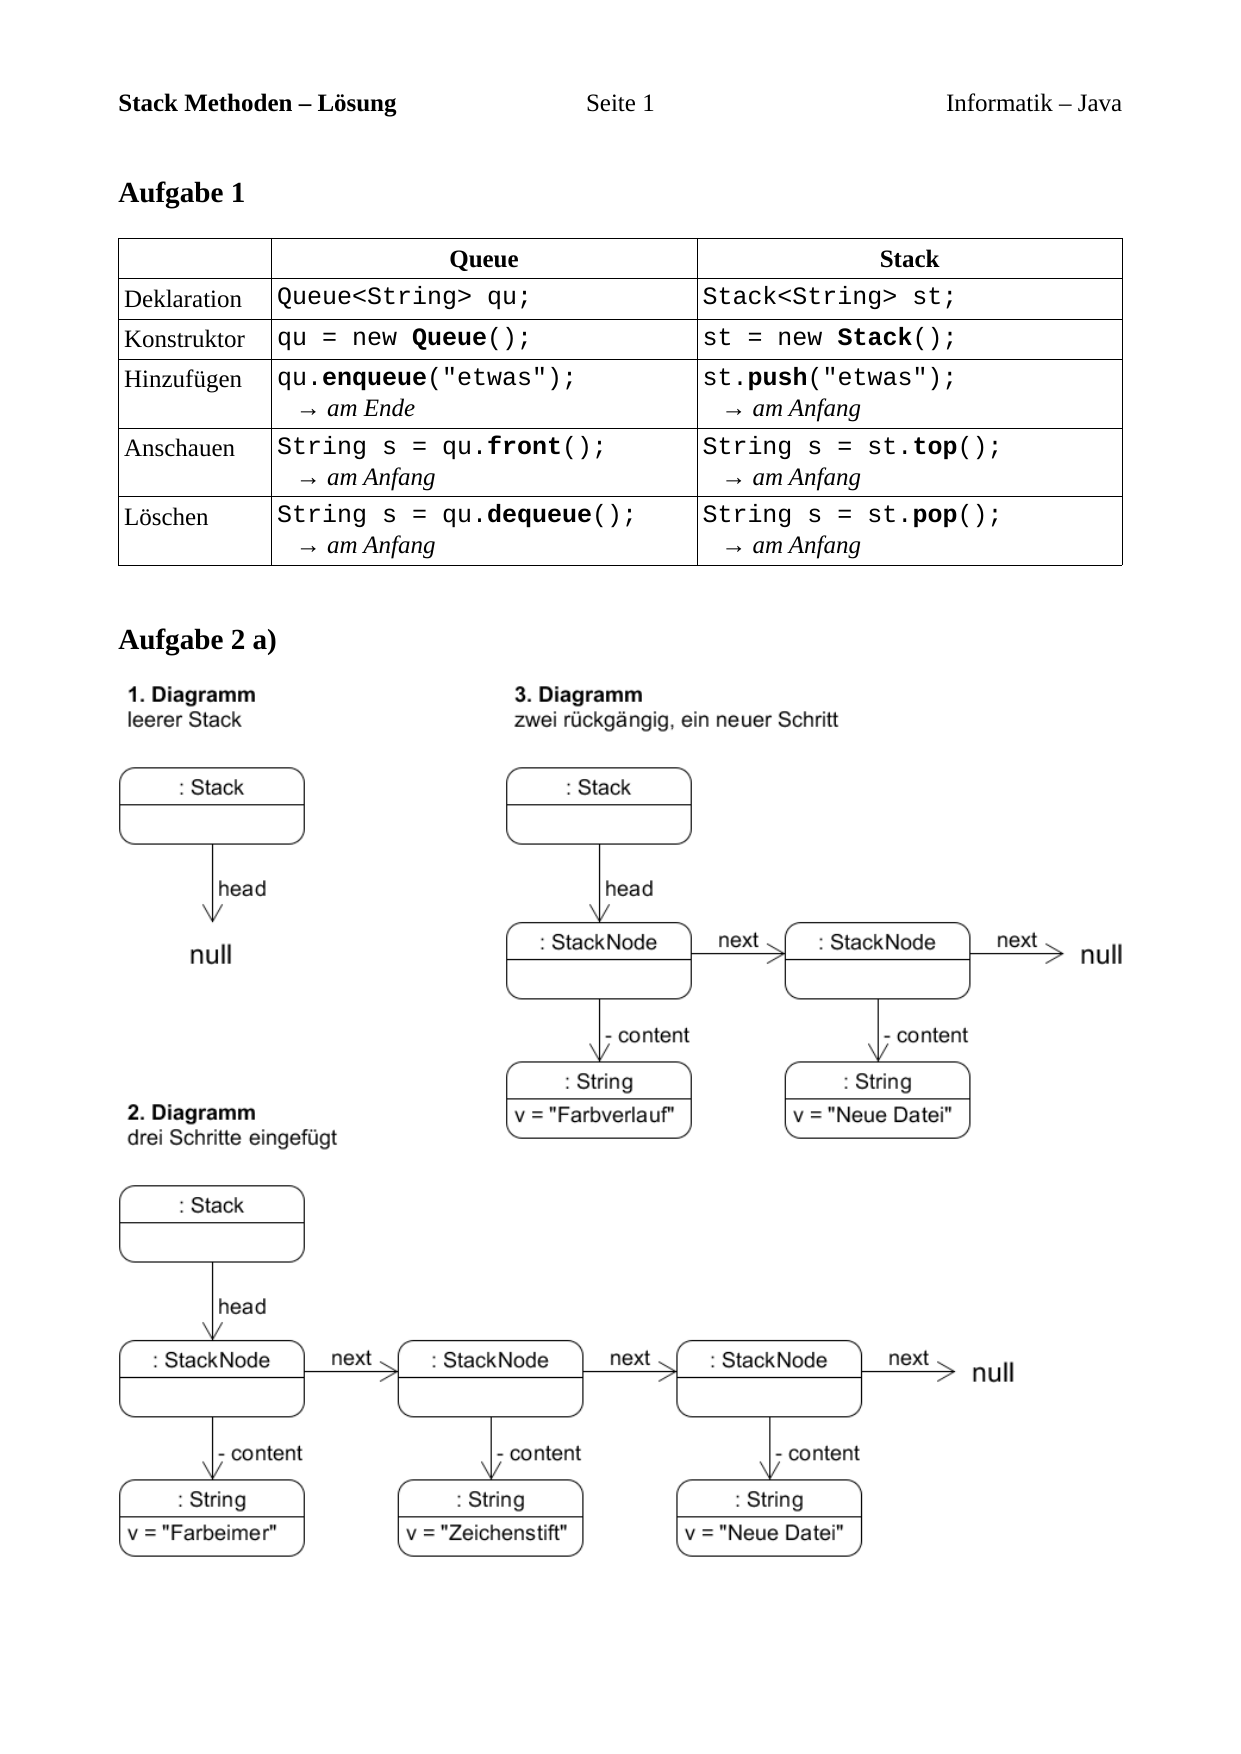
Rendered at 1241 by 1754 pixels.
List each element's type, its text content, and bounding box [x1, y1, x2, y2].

table_cell String s = qu.front(); → am Anfang [272, 429, 697, 496]
table_cell Anschauen [119, 429, 271, 496]
picture [118, 684, 1123, 1558]
text Aufgabe 1 [118, 176, 1122, 209]
text Aufgabe 2 a) [118, 622, 1122, 656]
table_cell String s = st.pop(); → am Anfang [698, 497, 1122, 565]
table_header Queue [272, 239, 697, 278]
table_cell qu = new Queue(); [272, 320, 697, 359]
table_cell Queue<String> qu; [272, 279, 697, 318]
table_cell String s = st.top(); → am Anfang [698, 429, 1122, 496]
table_cell Konstruktor [119, 320, 271, 359]
table_header Stack [698, 239, 1122, 278]
table_cell Stack<String> st; [698, 279, 1122, 318]
table_cell qu.enqueue("etwas"); → am Ende [272, 360, 697, 427]
table_cell Hinzufügen [119, 360, 271, 427]
table_cell Deklaration [119, 279, 271, 318]
table_cell String s = qu.dequeue(); → am Anfang [272, 497, 697, 565]
table_cell st.push("etwas"); → am Anfang [698, 360, 1122, 427]
table_cell st = new Stack(); [698, 320, 1122, 359]
table_header [119, 239, 271, 278]
table_cell Löschen [119, 497, 271, 565]
